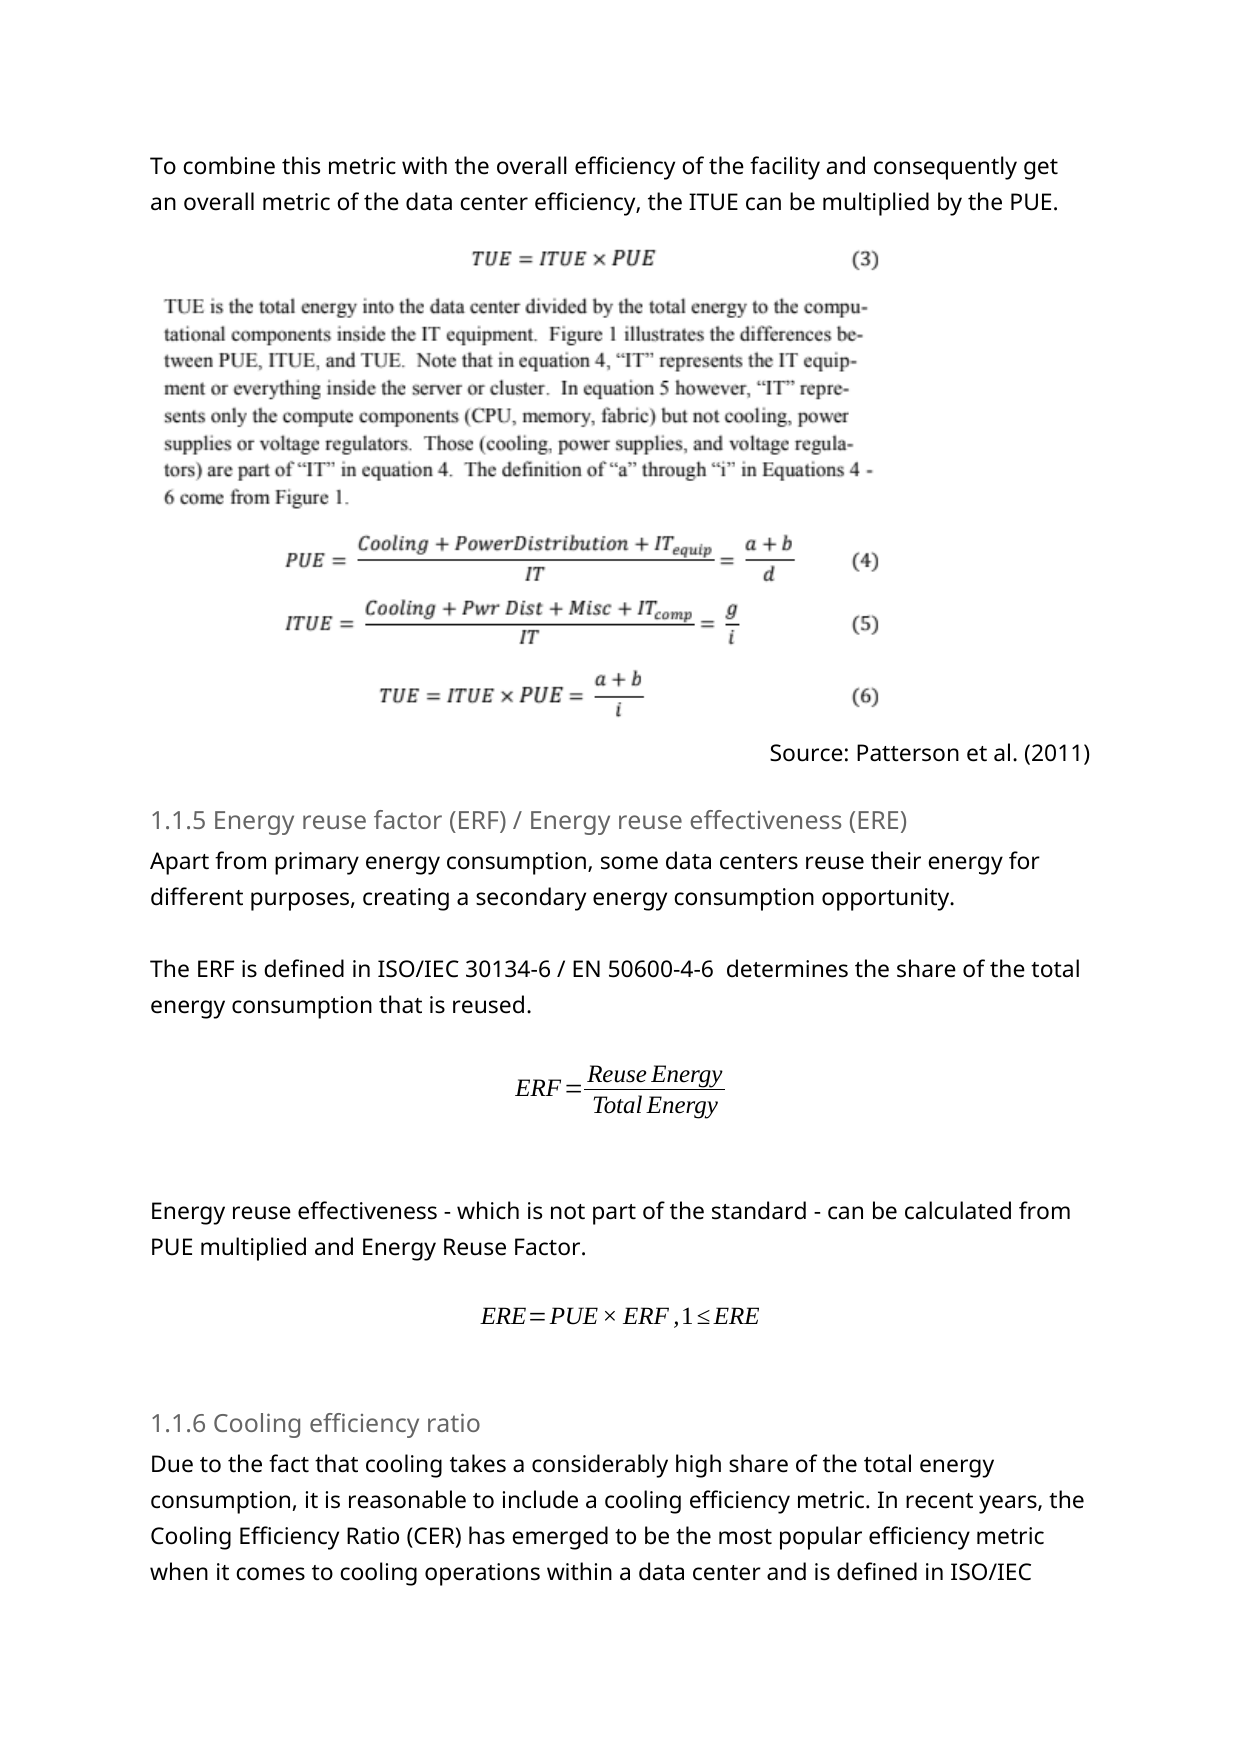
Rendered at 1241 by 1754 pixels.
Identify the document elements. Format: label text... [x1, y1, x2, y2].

text Energy reuse effectiveness - which is not part of the standard - can be calculated from PUE multiplied and Energy Reuse Factor. [150, 1195, 1090, 1262]
picture [150, 221, 909, 738]
text Due to the fact that cooling takes a considerably high share of the total energy consumption, it is reasonable to include a cooling efficiency metric. In recent years, the Cooling Efficiency Ratio (CER) has emerged to be the most popular efficiency metric when it comes to cooling operations within a data center and is defined in ISO/IEC [150, 1448, 1090, 1587]
text Source: Patterson et al. (2011) [150, 737, 1090, 769]
text Apart from primary energy consumption, some data centers reuse their energy for different purposes, creating a secondary energy consumption opportunity. [150, 845, 1090, 912]
subtitle 1.1.6 Cooling efficiency ratio [150, 1406, 1090, 1440]
text To combine this metric with the overall efficiency of the facility and consequently get an overall metric of the data center efficiency, the ITUE can be multiplied by the PUE. [150, 150, 1090, 217]
subtitle 1.1.5 Energy reuse factor (ERF) / Energy reuse effectiveness (ERE) [150, 802, 1090, 837]
text The ERF is defined in ISO/IEC 30134-6 / EN 50600-4-6 determines the share of the total energy consumption that is reused. [150, 953, 1090, 1020]
